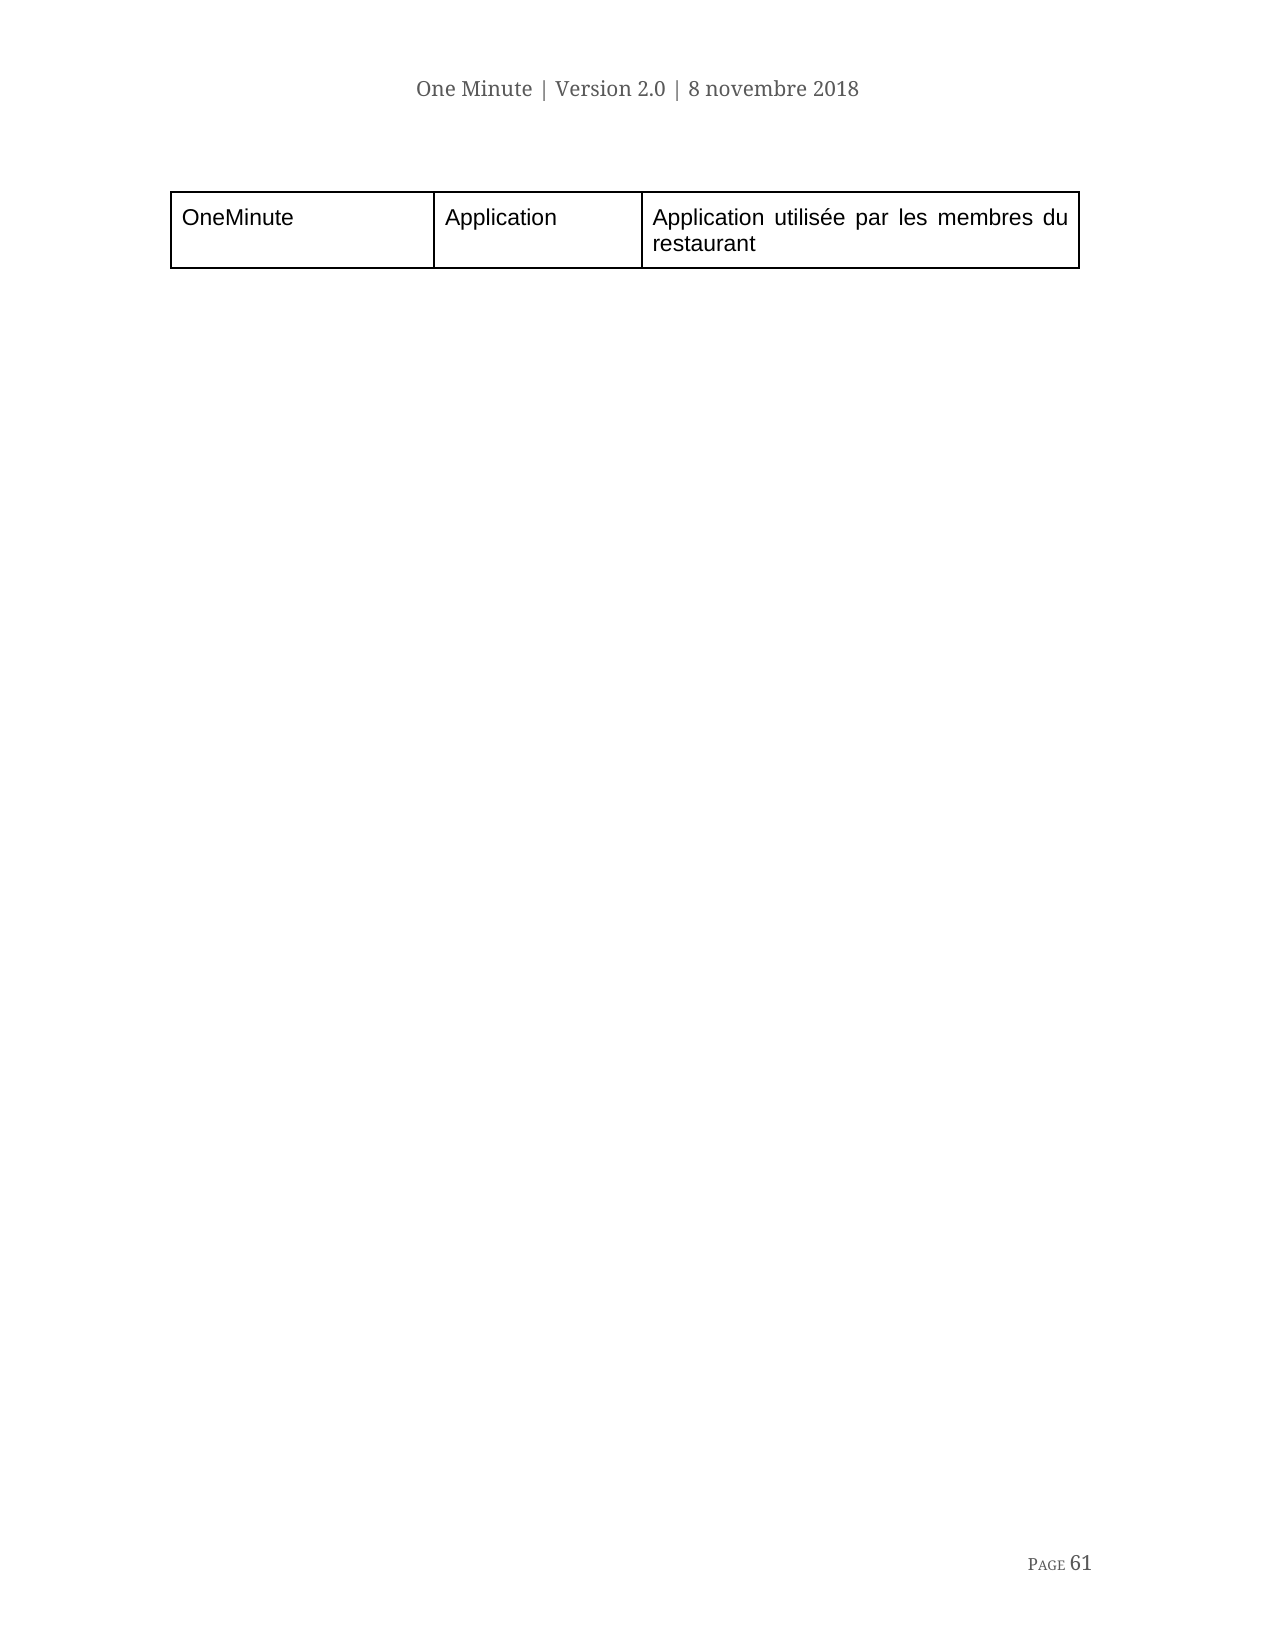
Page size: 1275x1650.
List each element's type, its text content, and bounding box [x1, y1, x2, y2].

table_cell Application [435, 193, 641, 267]
table_cell OneMinute [172, 193, 433, 267]
table_cell Application utilisée par les membres du restaurant [643, 193, 1078, 267]
